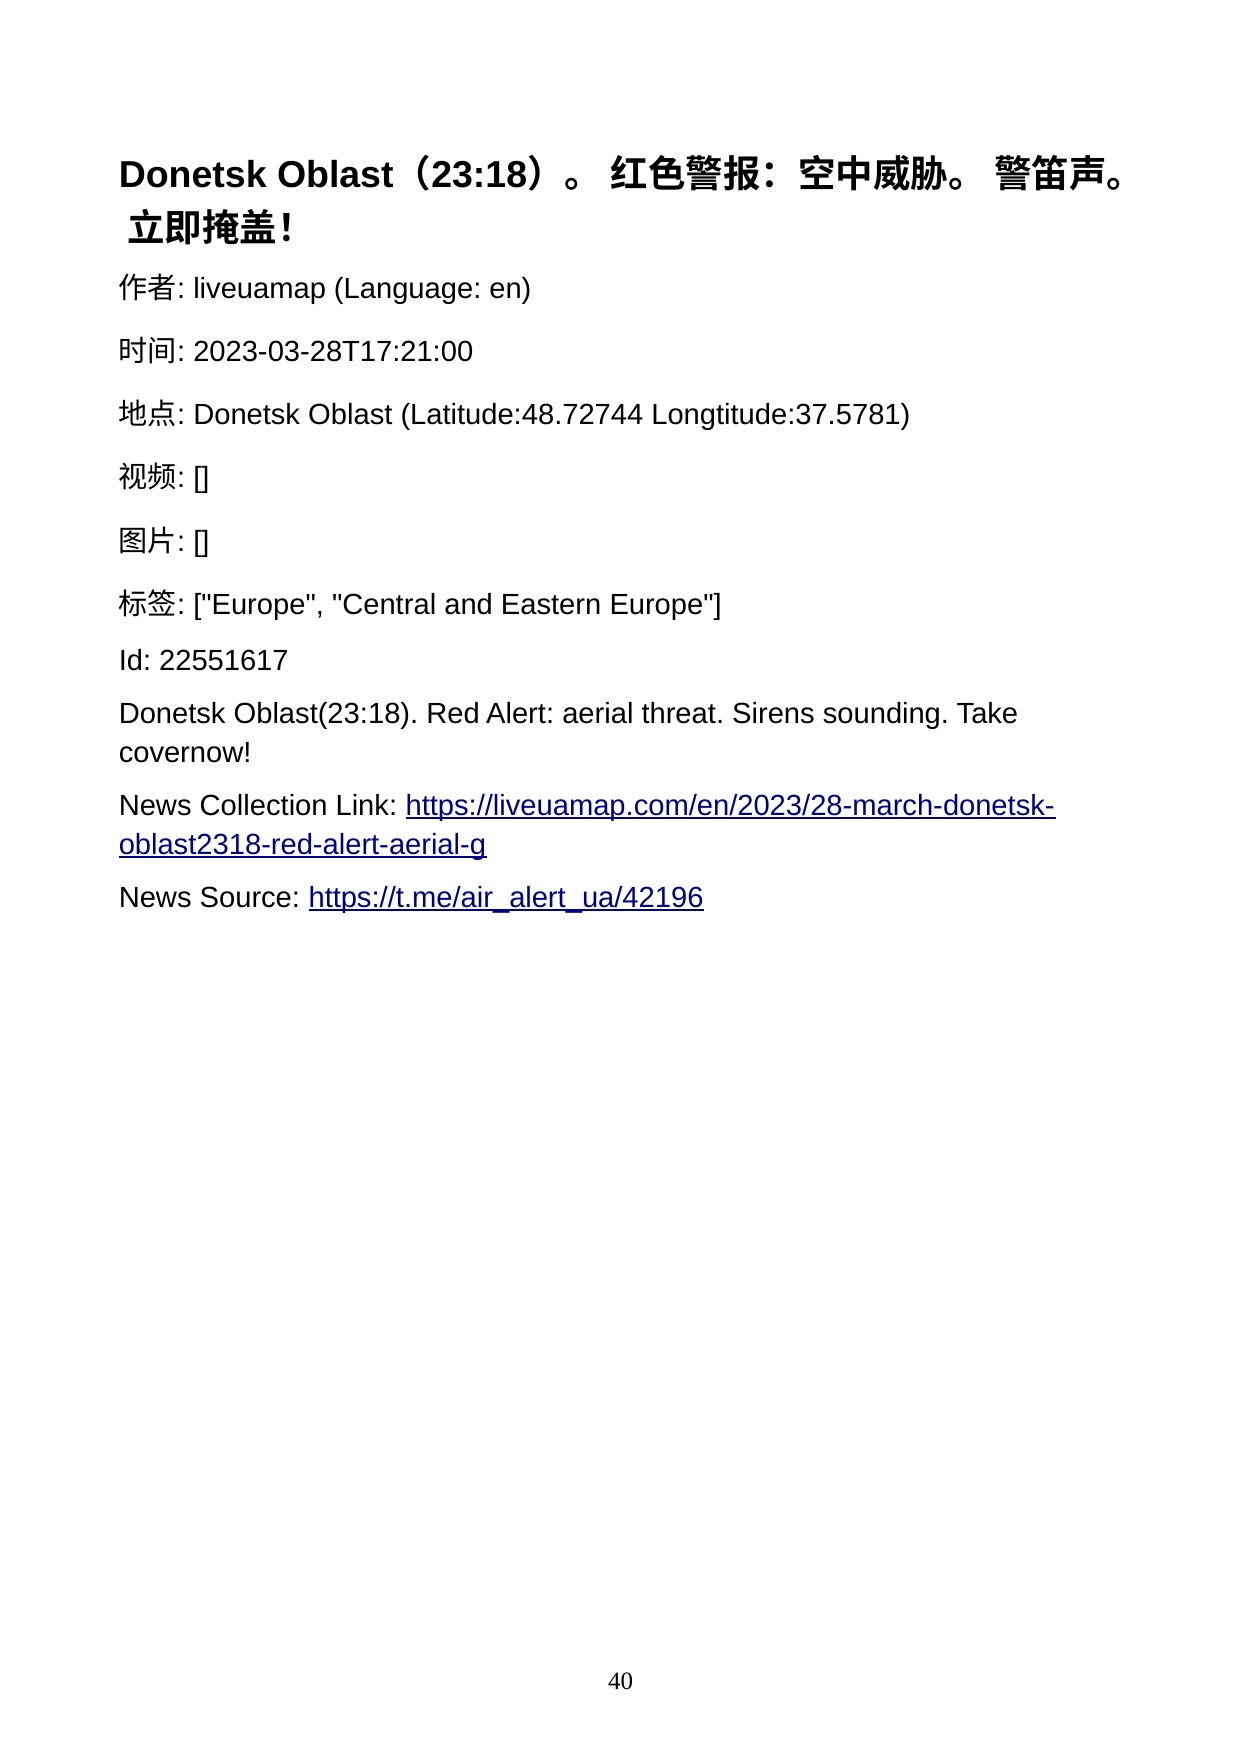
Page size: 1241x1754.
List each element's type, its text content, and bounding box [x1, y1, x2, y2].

text News Collection Link: https://liveuamap.com/en/2023/28-march-donetsk-oblast2318-red-alert-aerial-g [118, 788, 1122, 860]
text Donetsk Oblast(23:18). Red Alert: aerial threat. Sirens sounding. Take covernow! [118, 696, 1122, 768]
text 作者: liveuamap (Language: en) [118, 264, 1122, 307]
text 图片: [] [118, 517, 1122, 559]
subtitle Donetsk Oblast（23:18）。 红色警报：空中威胁。 警笛声。 立即掩盖！ [118, 143, 1122, 252]
text News Source: https://t.me/air_alert_ua/42196 [118, 880, 1122, 913]
text 时间: 2023-03-28T17:21:00 [118, 328, 1122, 370]
text 地点: Donetsk Oblast (Latitude:48.72744 Longtitude:37.5781) [118, 391, 1122, 433]
text 标签: ["Europe", "Central and Eastern Europe"] [118, 580, 1122, 622]
text 视频: [] [118, 454, 1122, 496]
text Id: 22551617 [118, 643, 1122, 677]
